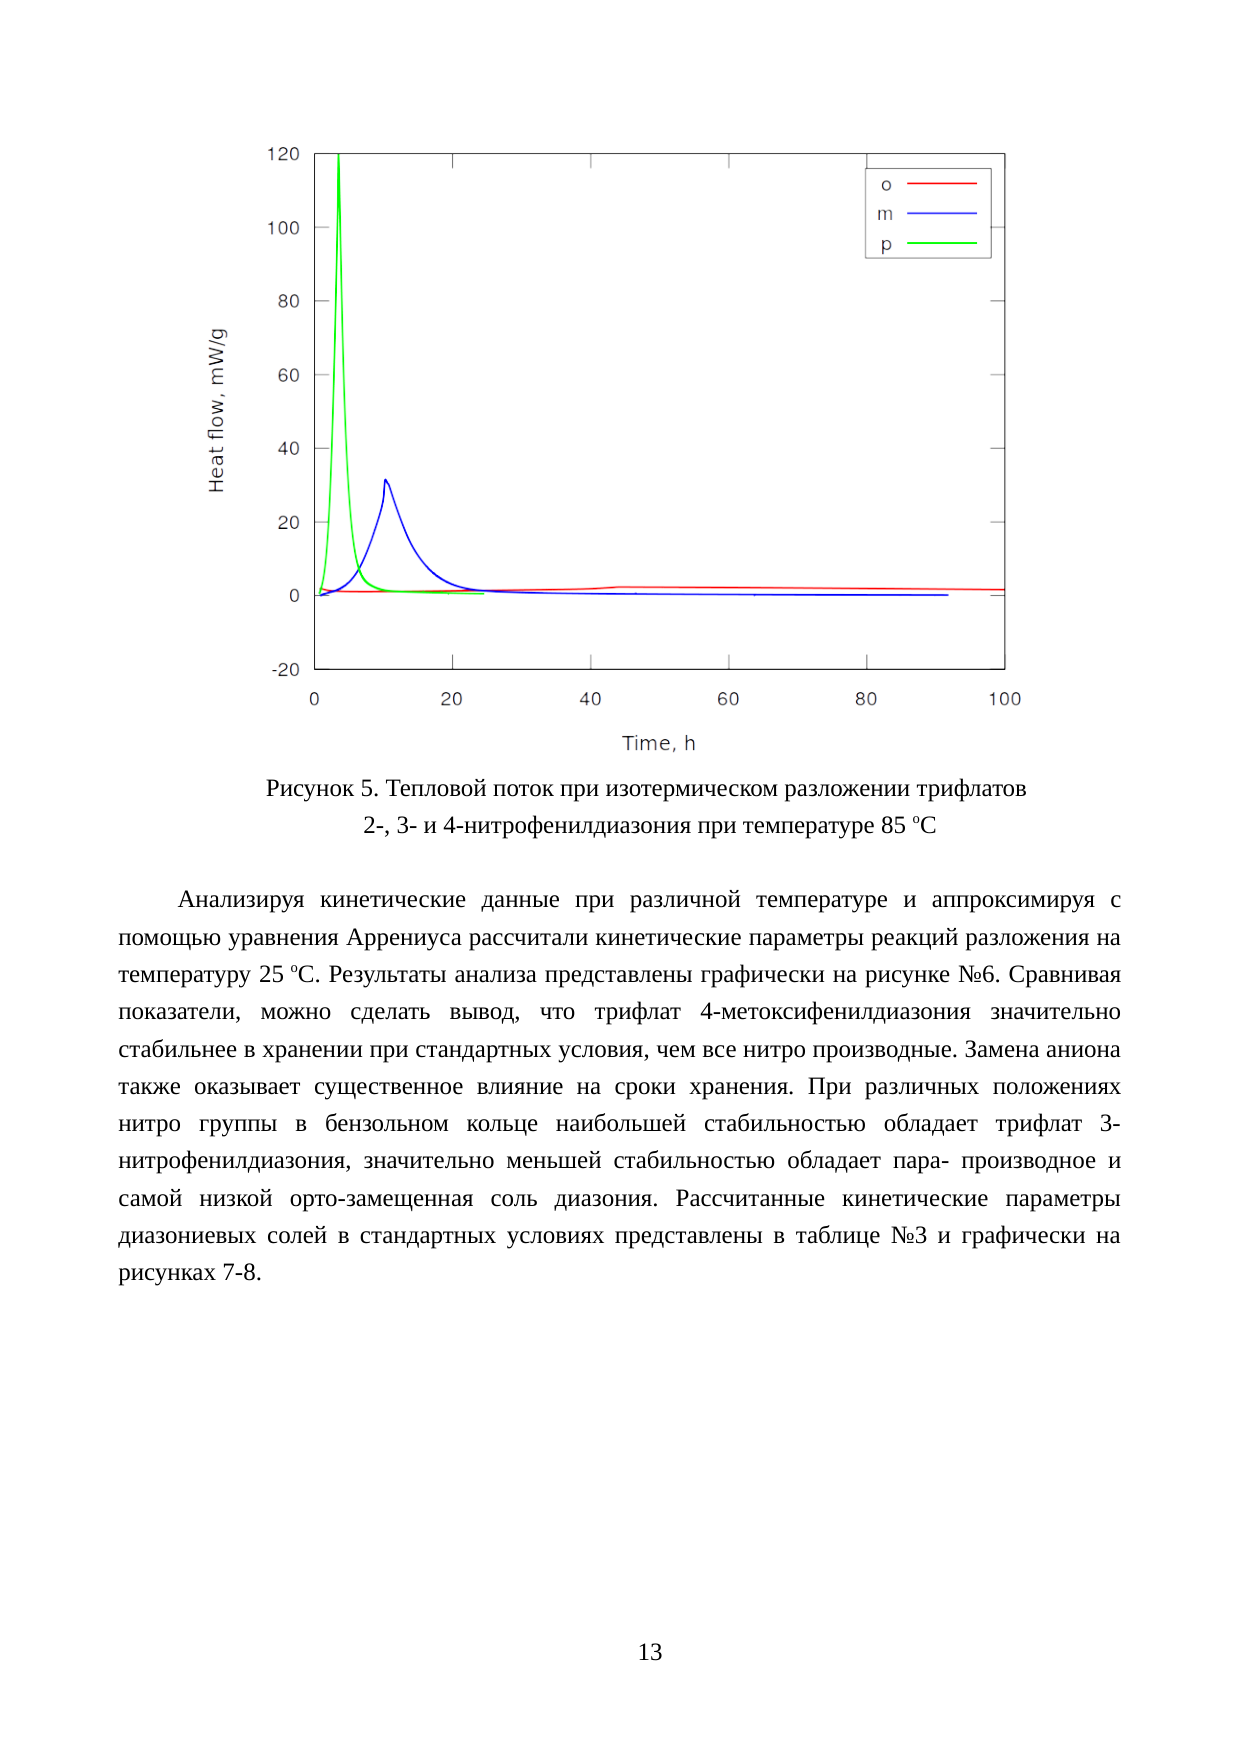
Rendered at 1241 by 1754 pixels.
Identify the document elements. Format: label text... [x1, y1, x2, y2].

text Рисунок 5. Тепловой поток при изотермическом разложении трифлатов [118, 126, 1122, 801]
text 2-, 3- и 4-нитрофенилдиазония при температуре 85 оС [118, 810, 1122, 839]
picture [194, 125, 1046, 764]
text Анализируя кинетические данные при различной температуре и аппроксимируя с помощью уравнения Аррениуса рассчитали кинетические параметры реакций разложения на температуру 25 оС. Результаты анализа представлены графически на рисунке №6. Сравнивая показатели, можно сделать вывод, что трифлат 4-метоксифенилдиазония значительно стабильнее в хранении при стандартных условия, чем все нитро производные. Замена аниона также оказывает существенное влияние на сроки хранения. При различных положениях нитро группы в бензольном кольце наибольшей стабильностью обладает трифлат 3-нитрофенилдиазония, значительно меньшей стабильностью обладает пара- производное и самой низкой орто-замещенная соль диазония. Рассчитанные кинетические параметры диазониевых солей в стандартных условиях представлены в таблице №3 и графически на рисунках 7-8. [118, 884, 1122, 1286]
